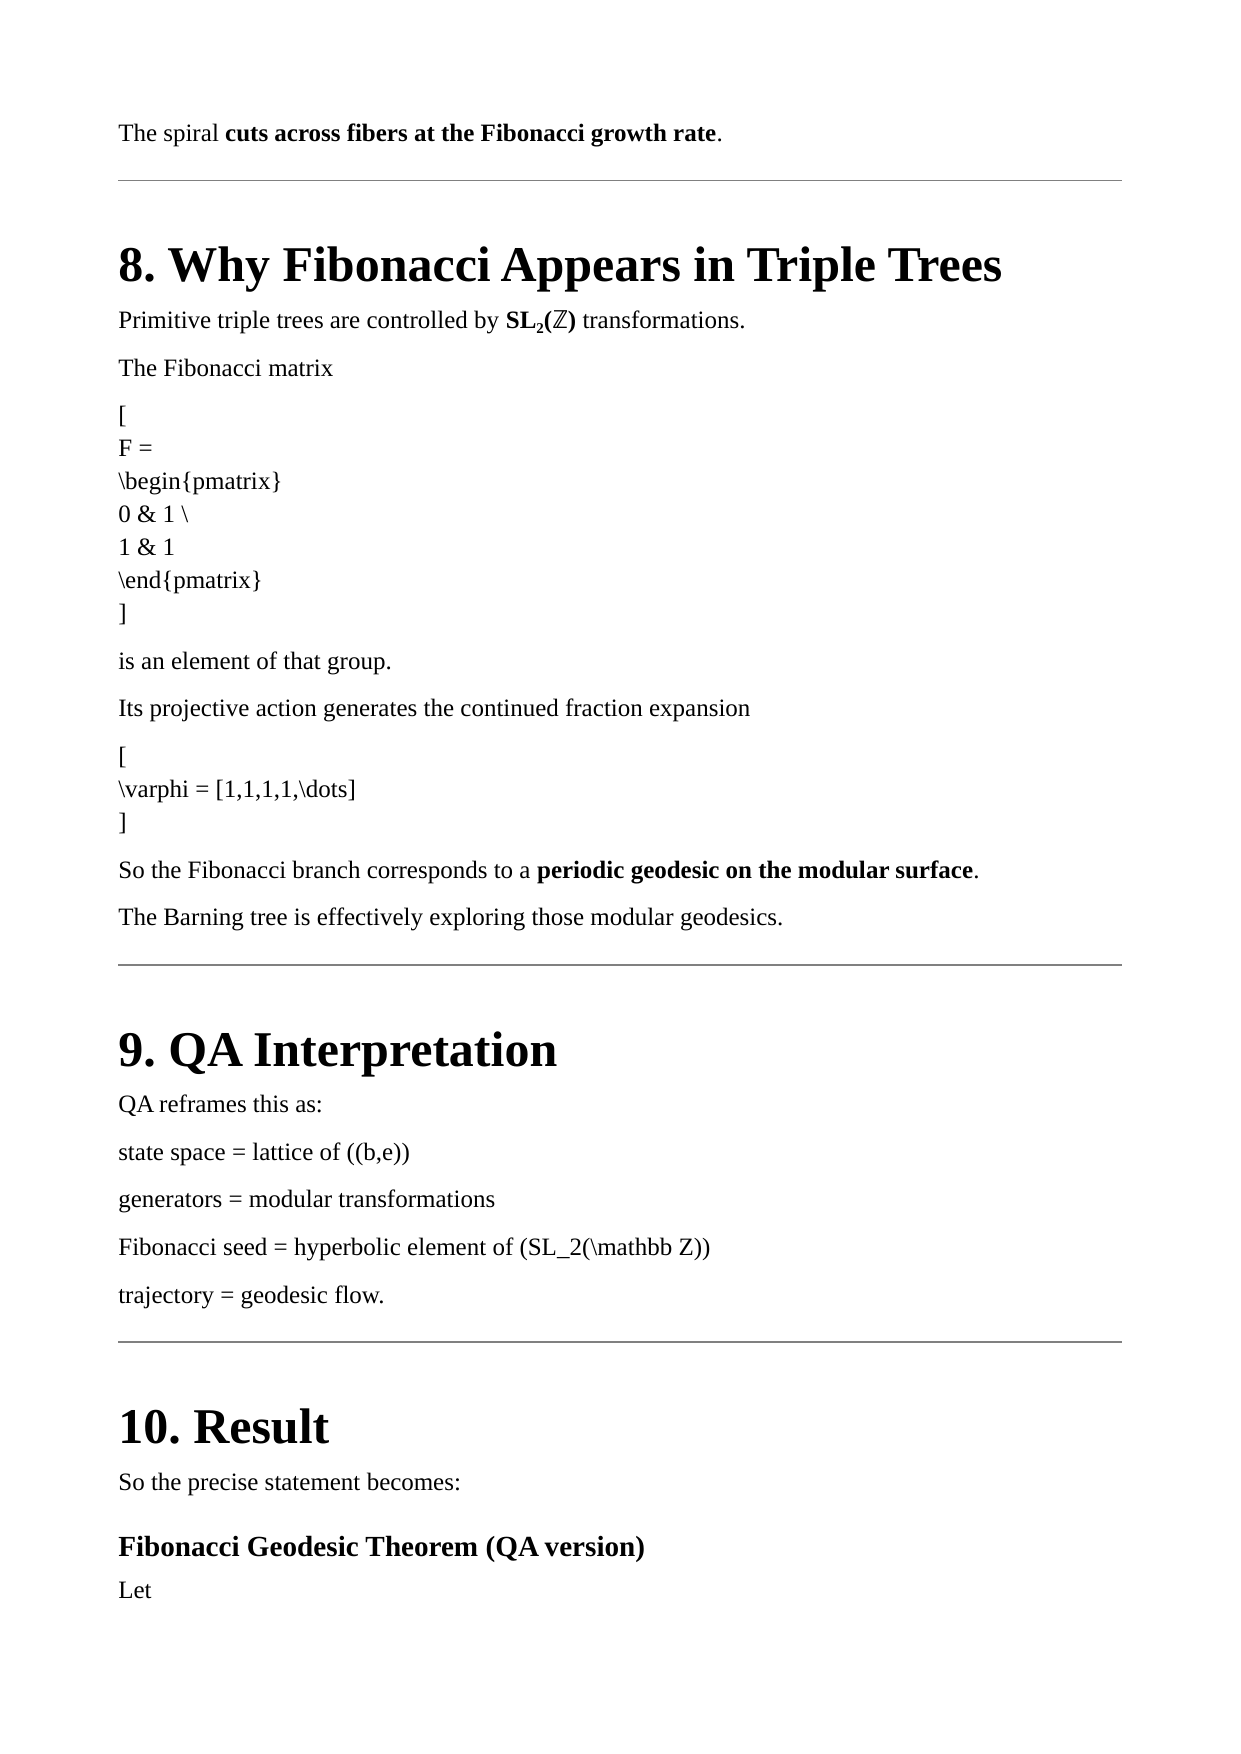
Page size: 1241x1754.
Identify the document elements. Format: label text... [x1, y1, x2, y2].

subtitle 9. QA Interpretation [118, 1019, 1122, 1077]
subtitle Fibonacci Geodesic Theorem (QA version) [118, 1529, 1122, 1562]
subtitle 10. Result [118, 1397, 1122, 1454]
text [ F = \begin{pmatrix} 0 & 1 \ 1 & 1 \end{pmatrix} ] [118, 400, 1122, 627]
text Its projective action generates the continued fraction expansion [118, 693, 1122, 722]
text So the Fibonacci branch corresponds to a periodic geodesic on the modular surface. [118, 855, 1122, 883]
text [ \varphi = [1,1,1,1,\dots] ] [118, 741, 1122, 836]
subtitle 8. Why Fibonacci Appears in Triple Trees [118, 235, 1122, 292]
text is an element of that group. [118, 646, 1122, 675]
text QA reframes this as: [118, 1089, 1122, 1118]
text The Fibonacci matrix [118, 353, 1122, 381]
text Fibonacci seed = hyperbolic element of (SL_2(\mathbb Z)) [118, 1232, 1122, 1261]
text Let [118, 1575, 1122, 1603]
text state space = lattice of ((b,e)) [118, 1137, 1122, 1166]
text generators = modular transformations [118, 1184, 1122, 1213]
text So the precise statement becomes: [118, 1467, 1122, 1495]
text Primitive triple trees are controlled by SL₂(ℤ) transformations. [118, 305, 1122, 334]
text The spiral cuts across fibers at the Fibonacci growth rate. [118, 118, 1122, 147]
text trajectory = geodesic flow. [118, 1280, 1122, 1308]
text The Barning tree is effectively exploring those modular geodesics. [118, 902, 1122, 931]
